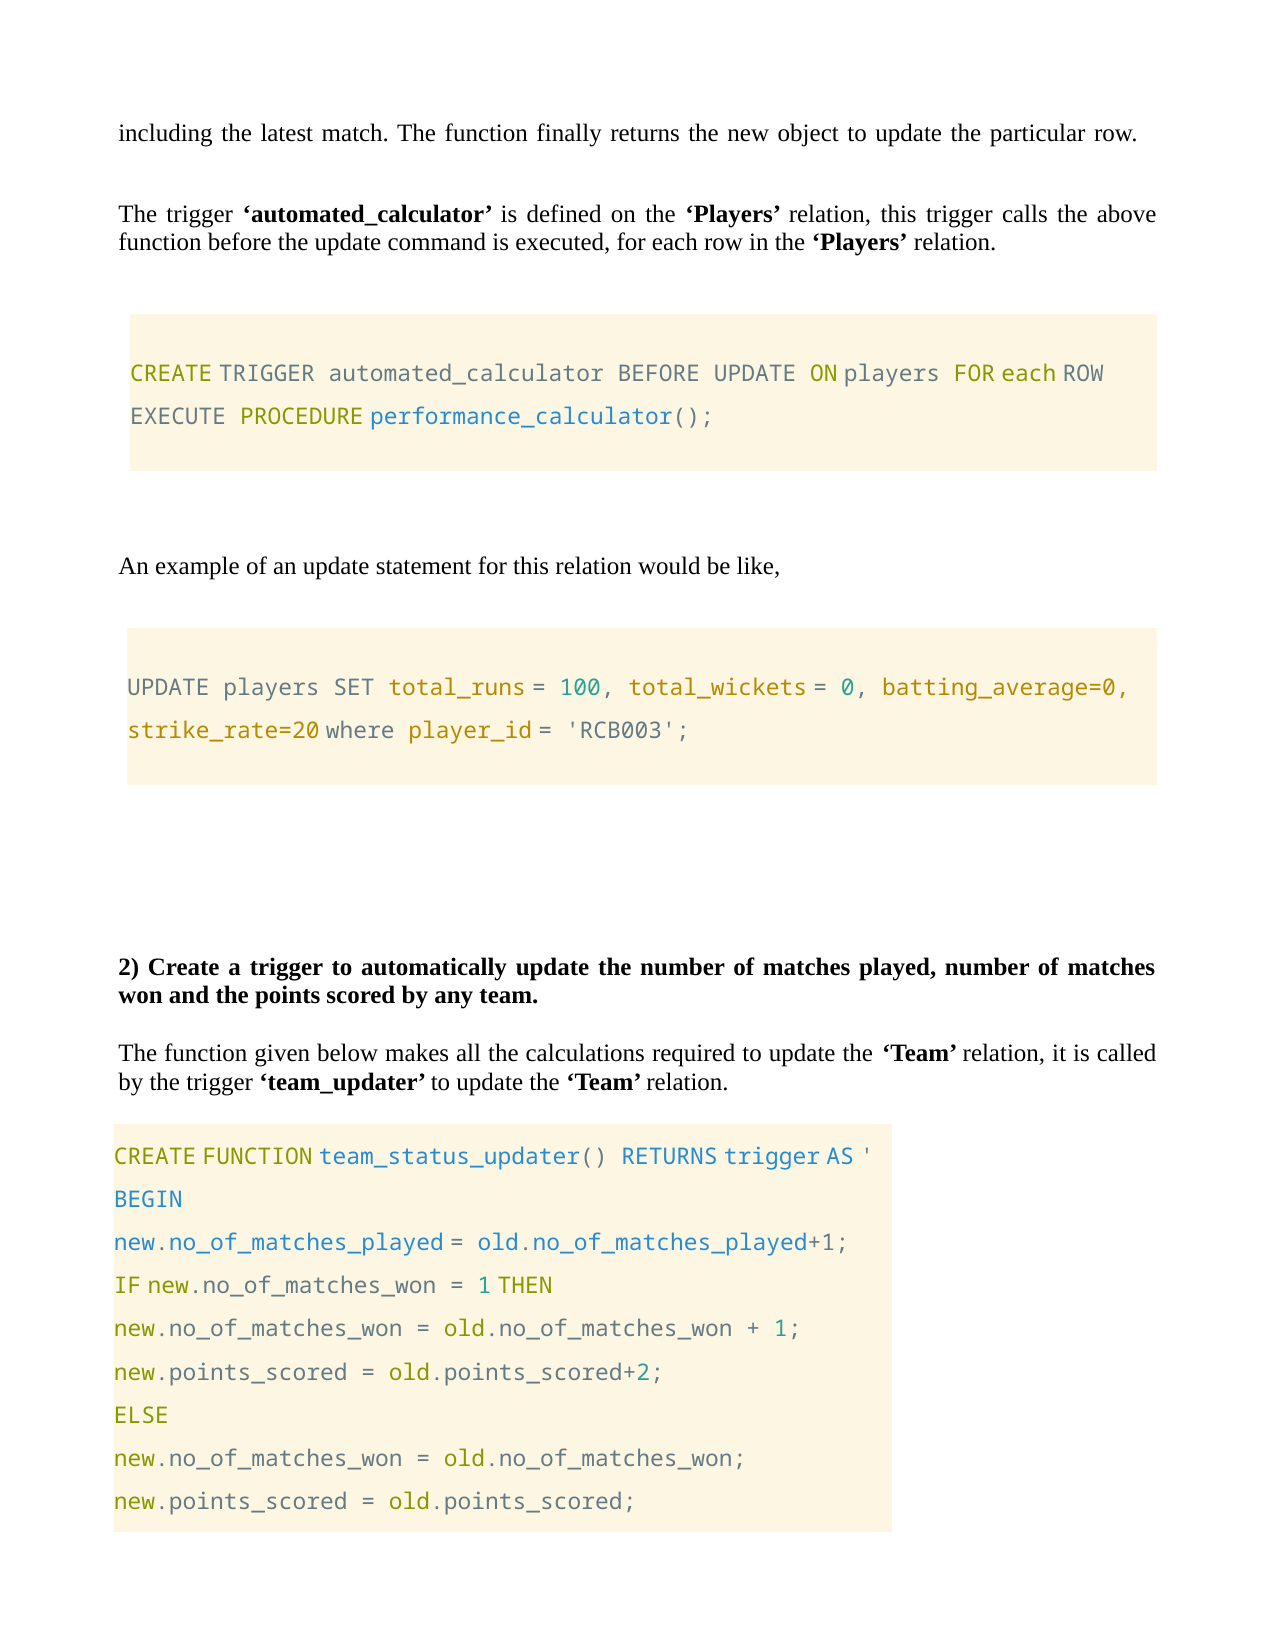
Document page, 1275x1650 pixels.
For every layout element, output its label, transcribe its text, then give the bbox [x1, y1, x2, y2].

text An example of an update statement for this relation would be like, [118, 551, 1157, 580]
text The trigger ‘automated_calculator’ is defined on the ‘Players’ relation, this trigger calls the above function before the update command is executed, for each row in the ‘Players’ relation. [118, 199, 1157, 256]
table_header CREATE TRIGGER automated_calculator BEFORE UPDATE ON players FOR each ROW EXECUTE PROCEDURE performance_calculator(); [130, 314, 1157, 471]
text 2) Create a trigger to automatically update the number of matches played, number of matches won and the points scored by any team. [118, 952, 1157, 1009]
text including the latest match. The function finally returns the new object to update the particular row. [118, 118, 1157, 180]
table_header CREATE FUNCTION team_status_updater() RETURNS trigger AS ' BEGIN new.no_of_matches_played = old.no_of_matches_played+1; IF new.no_of_matches_won = 1 THEN new.no_of_matches_won = old.no_of_matches_won + 1; new.points_scored = old.points_scored+2; ELSE new.no_of_matches_won = old.no_of_matches_won; new.points_scored = old.points_scored; [114, 1124, 892, 1532]
text The function given below makes all the calculations required to update the ‘Team’ relation, it is called by the trigger ‘team_updater’ to update the ‘Team’ relation. [118, 1038, 1157, 1096]
table_header UPDATE players SET total_runs = 100, total_wickets = 0, batting_average=0, strike_rate=20 where player_id = 'RCB003'; [127, 628, 1157, 785]
